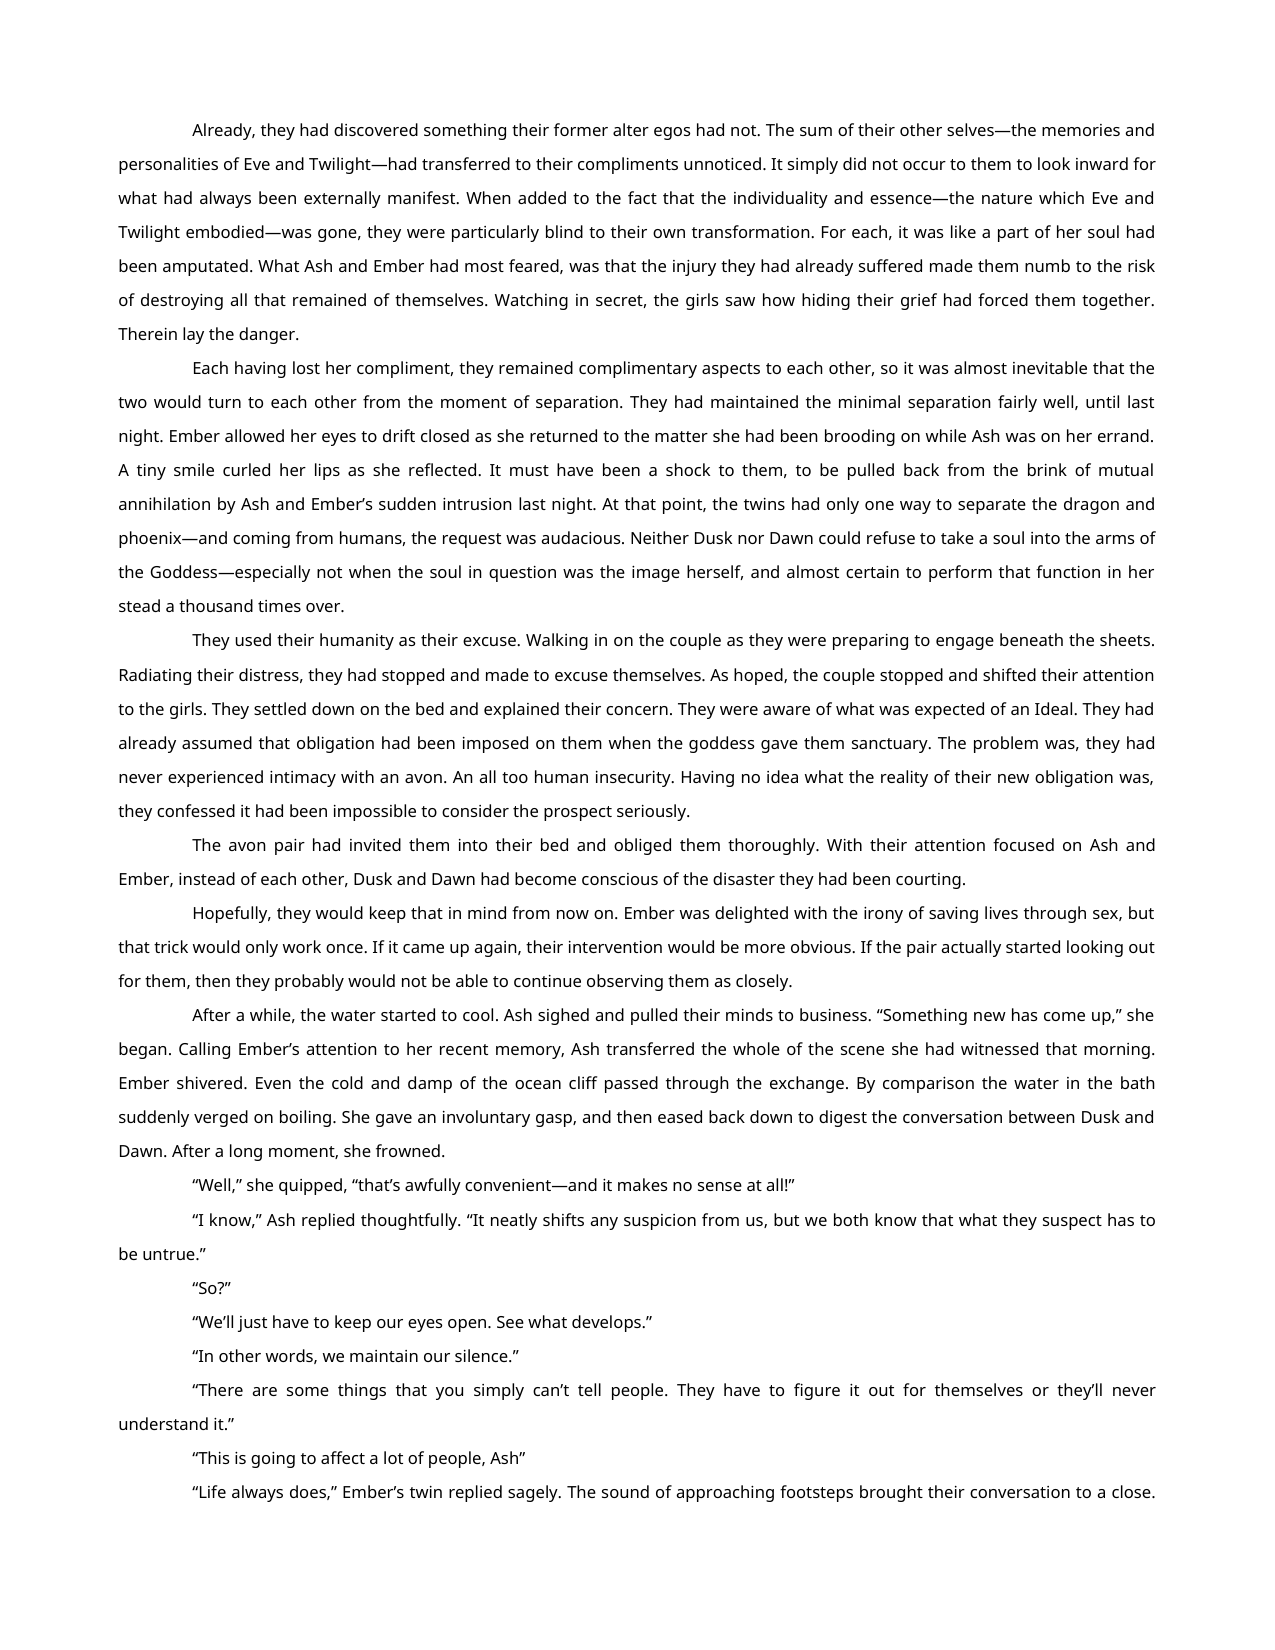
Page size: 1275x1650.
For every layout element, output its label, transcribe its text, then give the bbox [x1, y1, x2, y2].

text “I know,” Ash replied thoughtfully. “It neatly shifts any suspicion from us, but we both know that what they suspect has to be untrue.” [118, 1208, 1157, 1265]
text Already, they had discovered something their former alter egos had not. The sum of their other selves—the memories and personalities of Eve and Twilight—had transferred to their compliments unnoticed. It simply did not occur to them to look inward for what had always been externally manifest. When added to the fact that the individuality and essence—the nature which Eve and Twilight embodied—was gone, they were particularly blind to their own transformation. For each, it was like a part of her soul had been amputated. What Ash and Ember had most feared, was that the injury they had already suffered made them numb to the risk of destroying all that remained of themselves. Watching in secret, the girls saw how hiding their grief had forced them together. Therein lay the danger. [118, 118, 1157, 345]
text After a while, the water started to cool. Ash sighed and pulled their minds to business. “Something new has come up,” she began. Calling Ember’s attention to her recent memory, Ash transferred the whole of the scene she had witnessed that morning. Ember shivered. Even the cold and damp of the ocean cliff passed through the exchange. By comparison the water in the bath suddenly verged on boiling. She gave an involuntary gasp, and then eased back down to digest the conversation between Dusk and Dawn. After a long moment, she frowned. [118, 1004, 1157, 1163]
text They used their humanity as their excuse. Walking in on the couple as they were preparing to engage beneath the sheets. Radiating their distress, they had stopped and made to excuse themselves. As hoped, the couple stopped and shifted their attention to the girls. They settled down on the bed and explained their concern. They were aware of what was expected of an Ideal. They had already assumed that obligation had been imposed on them when the goddess gave them sanctuary. The problem was, they had never experienced intimacy with an avon. An all too human insecurity. Having no idea what the reality of their new obligation was, they confessed it had been impossible to consider the prospect seriously. [118, 629, 1157, 822]
text The avon pair had invited them into their bed and obliged them thoroughly. With their attention focused on Ash and Ember, instead of each other, Dusk and Dawn had become conscious of the disaster they had been courting. [118, 833, 1157, 890]
text “There are some things that you simply can’t tell people. They have to figure it out for themselves or they’ll never understand it.” [118, 1378, 1157, 1435]
text “So?” [118, 1276, 1157, 1299]
text Each having lost her compliment, they remained complimentary aspects to each other, so it was almost inevitable that the two would turn to each other from the moment of separation. They had maintained the minimal separation fairly well, until last night. Ember allowed her eyes to drift closed as she returned to the matter she had been brooding on while Ash was on her errand. A tiny smile curled her lips as she reflected. It must have been a shock to them, to be pulled back from the brink of mutual annihilation by Ash and Ember’s sudden intrusion last night. At that point, the twins had only one way to separate the dragon and phoenix—and coming from humans, the request was audacious. Neither Dusk nor Dawn could refuse to take a soul into the arms of the Goddess—especially not when the soul in question was the image herself, and almost certain to perform that function in her stead a thousand times over. [118, 357, 1157, 618]
text Hopefully, they would keep that in mind from now on. Ember was delighted with the irony of saving lives through sex, but that trick would only work once. If it came up again, their intervention would be more obvious. If the pair actually started looking out for them, then they probably would not be able to continue observing them as closely. [118, 902, 1157, 992]
text “This is going to affect a lot of people, Ash” [118, 1447, 1157, 1469]
text “Well,” she quipped, “that’s awfully convenient—and it makes no sense at all!” [118, 1174, 1157, 1197]
text “In other words, we maintain our silence.” [118, 1344, 1157, 1367]
text “We’ll just have to keep our eyes open. See what develops.” [118, 1310, 1157, 1333]
text “Life always does,” Ember’s twin replied sagely. The sound of approaching footsteps brought their conversation to a close. [118, 1481, 1157, 1503]
